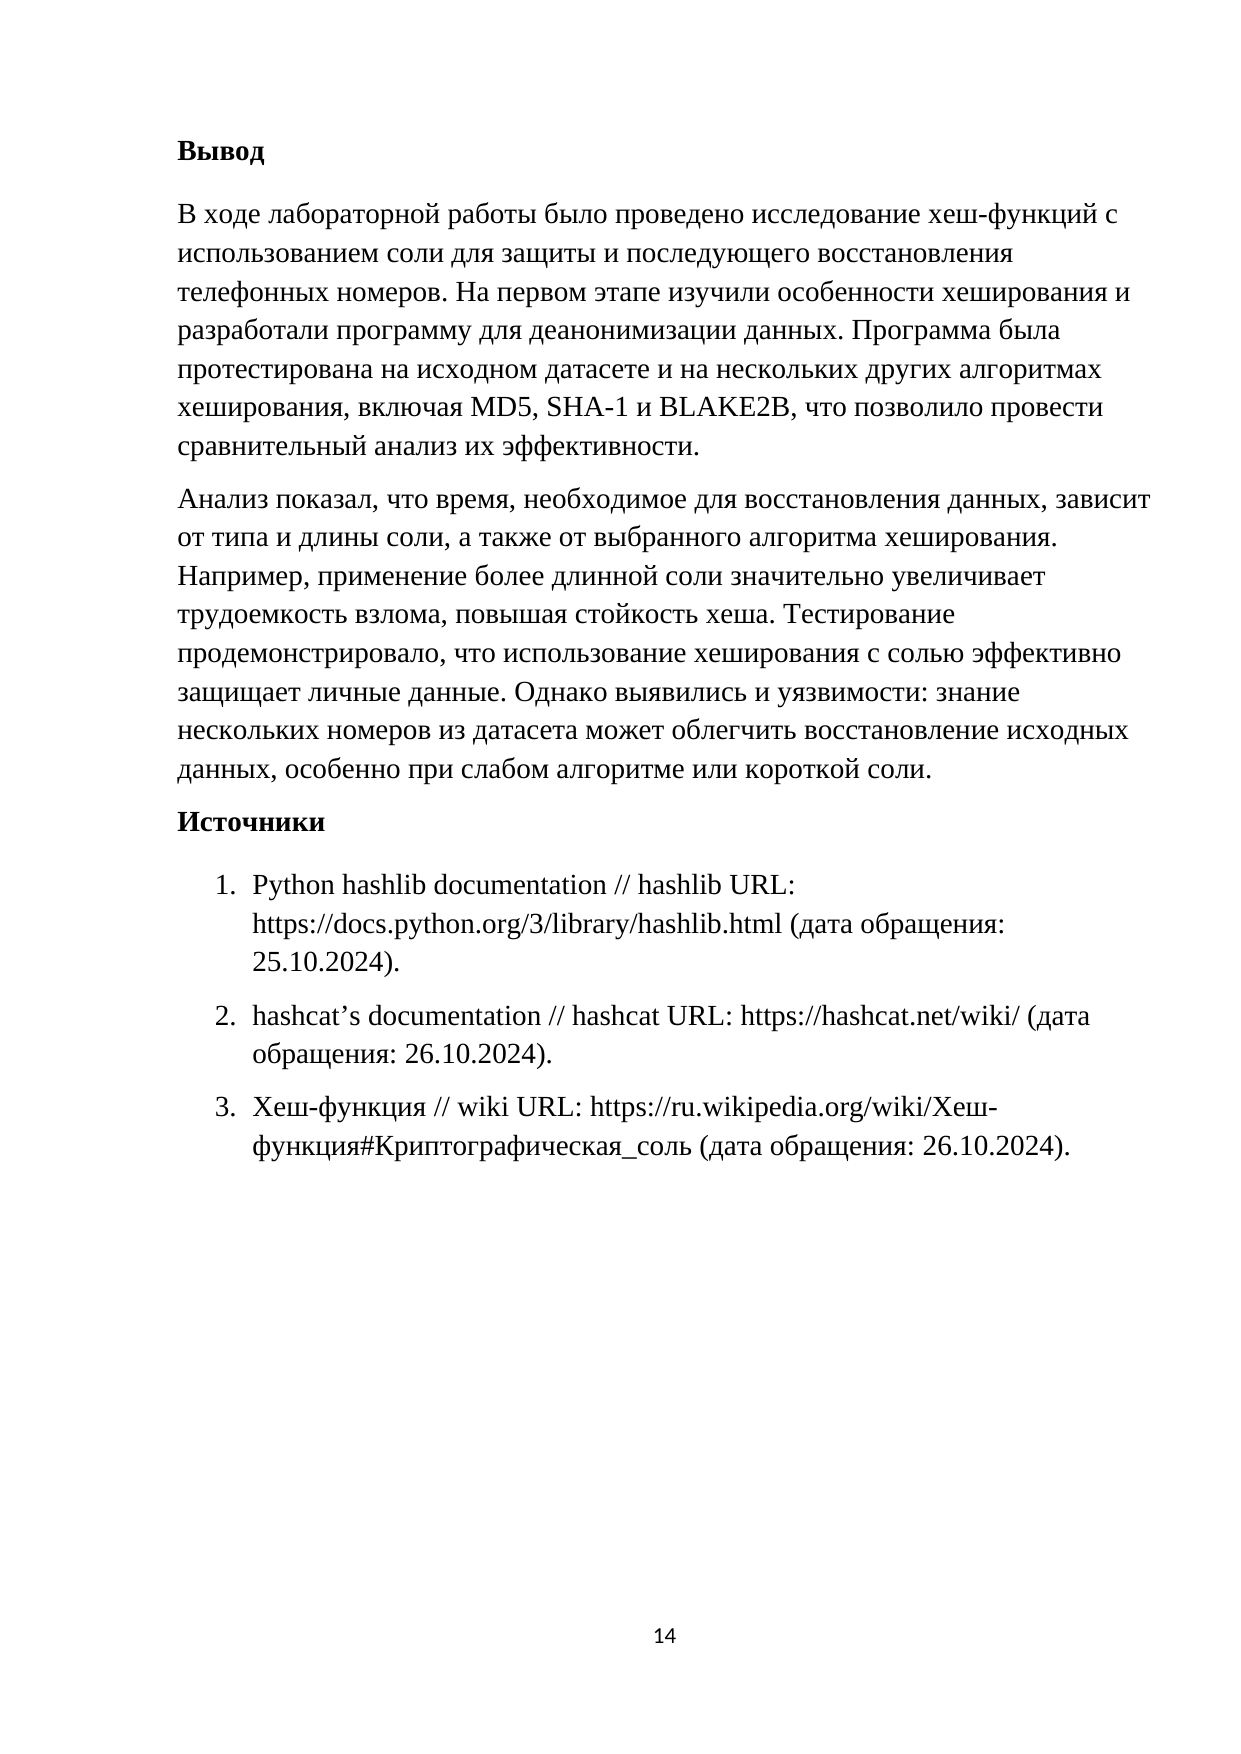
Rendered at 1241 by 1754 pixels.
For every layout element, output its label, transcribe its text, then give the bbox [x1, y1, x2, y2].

list Python hashlib documentation // hashlib URL: https://docs.python.org/3/library/hashlib.html (дата обращения: 25.10.2024). [214, 867, 1152, 978]
subtitle Источники [177, 804, 1152, 837]
list Хеш-функция // wiki URL: https://ru.wikipedia.org/wiki/Хеш-функция#Криптографическая_соль (дата обращения: 26.10.2024). [214, 1089, 1152, 1161]
text В ходе лабораторной работы было проведено исследование хеш-функций с использованием соли для защиты и последующего восстановления телефонных номеров. На первом этапе изучили особенности хеширования и разработали программу для деанонимизации данных. Программа была протестирована на исходном датасете и на нескольких других алгоритмах хеширования, включая MD5, SHA-1 и BLAKE2B, что позволило провести сравнительный анализ их эффективности. [177, 197, 1152, 461]
subtitle Вывод [177, 133, 1152, 167]
text Анализ показал, что время, необходимое для восстановления данных, зависит от типа и длины соли, а также от выбранного алгоритма хеширования. Например, применение более длинной соли значительно увеличивает трудоемкость взлома, повышая стойкость хеша. Тестирование продемонстрировало, что использование хеширования с солью эффективно защищает личные данные. Однако выявились и уязвимости: знание нескольких номеров из датасета может облегчить восстановление исходных данных, особенно при слабом алгоритме или короткой соли. [177, 481, 1152, 784]
list hashcat’s documentation // hashcat URL: https://hashcat.net/wiki/ (дата обращения: 26.10.2024). [214, 998, 1152, 1070]
